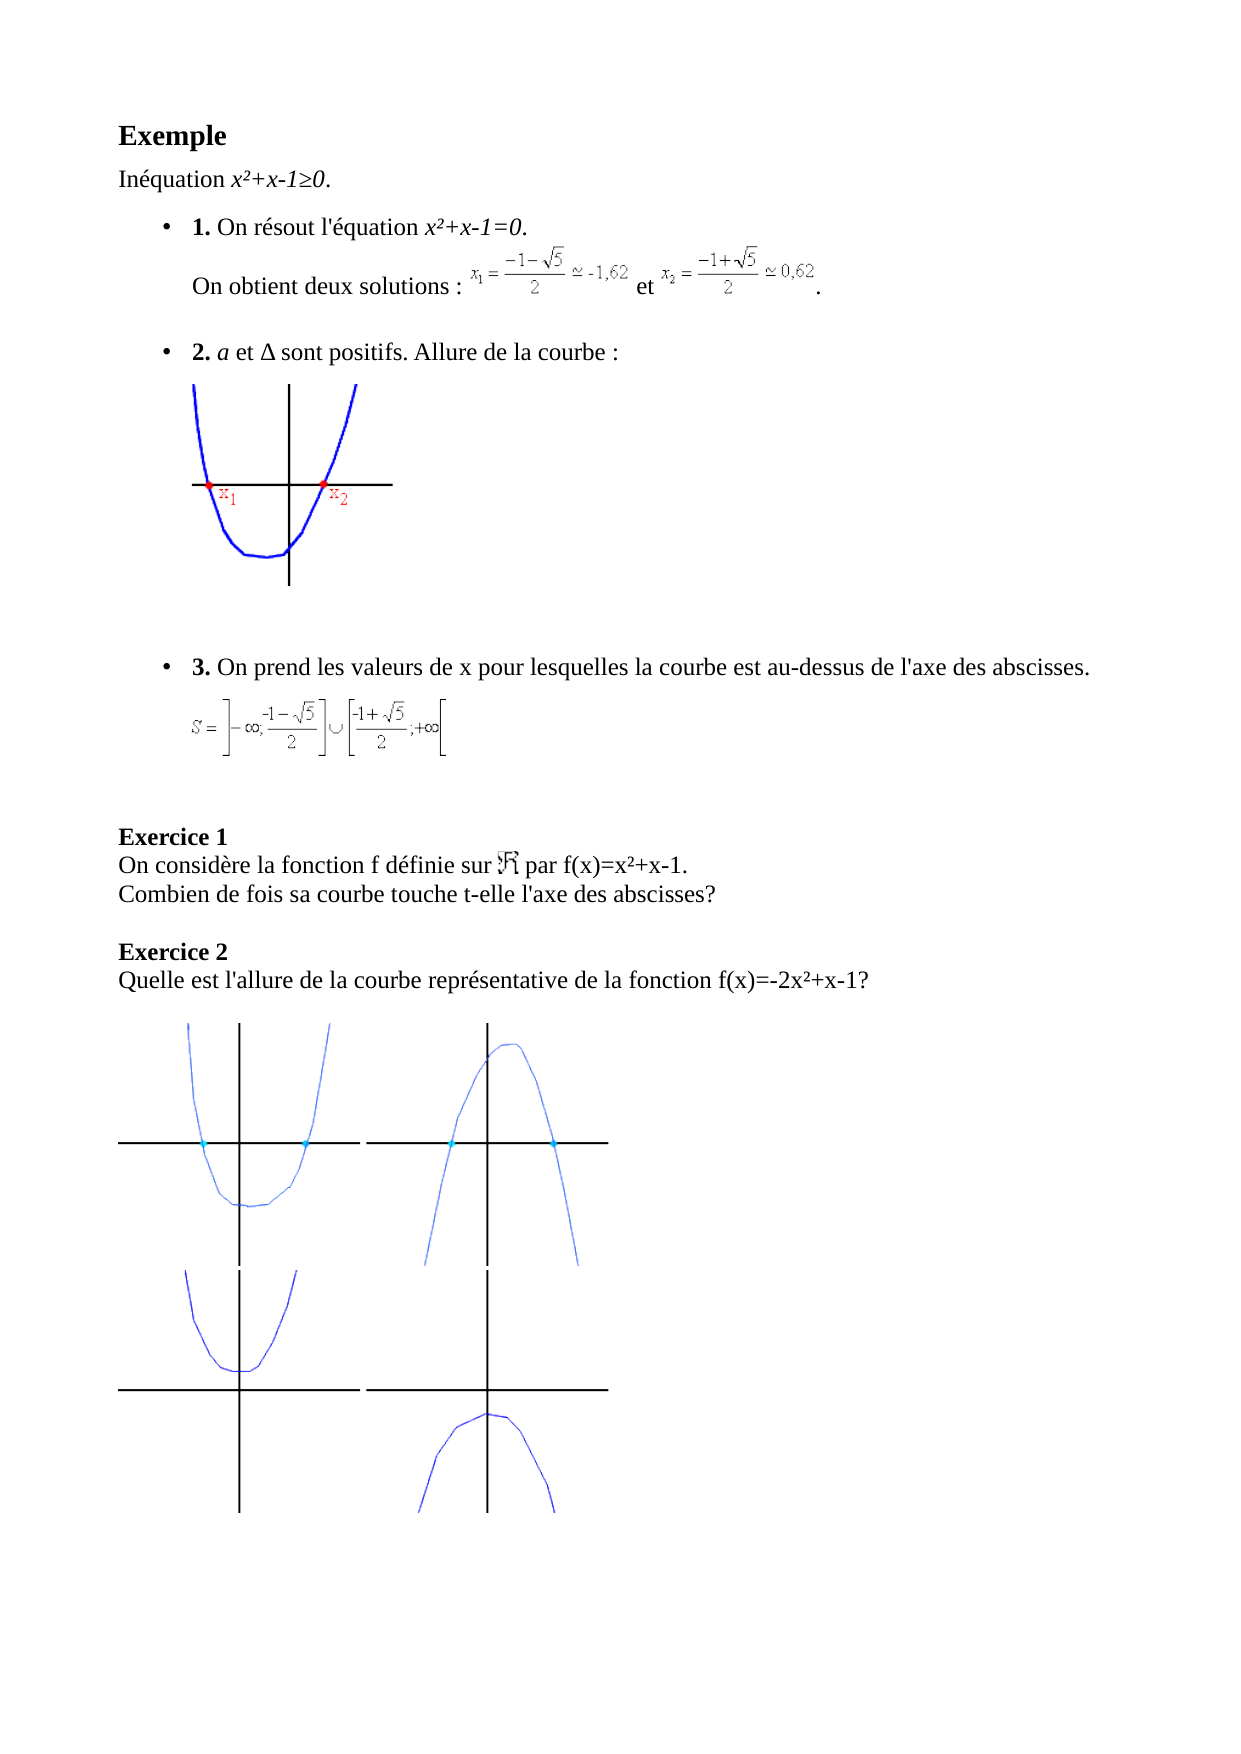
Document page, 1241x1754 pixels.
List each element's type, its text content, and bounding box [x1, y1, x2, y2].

picture [468, 244, 630, 295]
text Exercice 1 On considère la fonction f définie sur par f(x)=x²+x-1. Combien de fois sa courbe touche t-elle l'axe des abscisses? [118, 822, 1122, 908]
picture [366, 1270, 609, 1513]
text Exercice 2 Quelle est l'allure de la courbe représentative de la fonction f(x)=-2x²+x-1? [118, 937, 1122, 1518]
subtitle Exemple [118, 118, 1122, 152]
list On obtient deux solutions : et . [162, 245, 1122, 300]
list 2. a et Δ sont positifs. Allure de la courbe : [162, 337, 1122, 366]
list 1. On résout l'équation x²+x-1=0. [162, 212, 1122, 241]
picture [366, 1023, 609, 1266]
picture [118, 1023, 361, 1266]
picture [118, 1270, 361, 1513]
list 3. On prend les valeurs de x pour lesquelles la courbe est au-dessus de l'axe des abscisses. [162, 652, 1122, 681]
picture [497, 851, 519, 874]
picture [191, 699, 446, 756]
text Inéquation x²+x-1≥0. [118, 164, 1122, 193]
picture [660, 246, 815, 295]
picture [191, 384, 393, 586]
